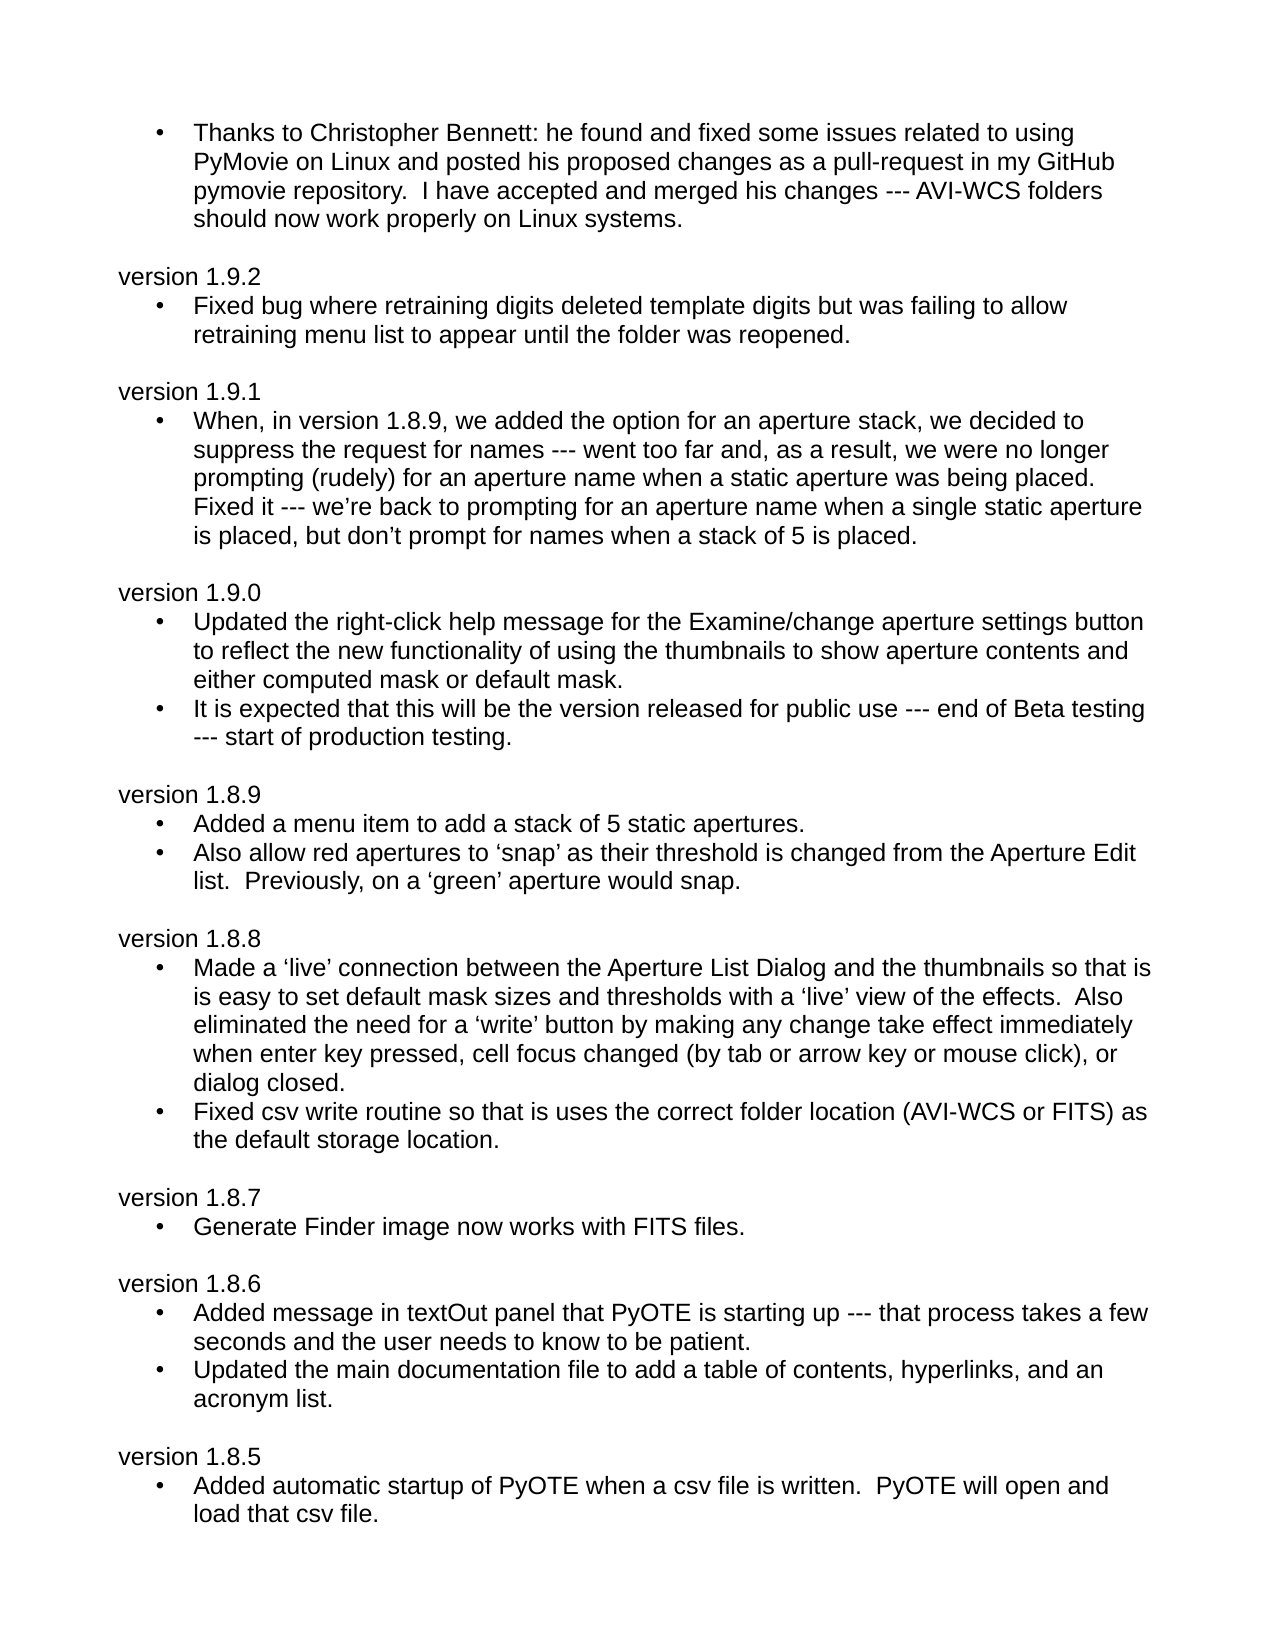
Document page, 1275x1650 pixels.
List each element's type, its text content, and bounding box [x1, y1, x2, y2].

text version 1.9.0 [118, 578, 1157, 607]
text version 1.8.7 [118, 1183, 1157, 1212]
list Also allow red apertures to ‘snap’ as their threshold is changed from the Aperture Edit list. Previously, on a ‘green’ aperture would snap. [156, 837, 1157, 924]
list Updated the main documentation file to add a table of contents, hyperlinks, and an acronym list. [156, 1356, 1157, 1442]
text version 1.8.8 [118, 924, 1157, 953]
list Fixed bug where retraining digits deleted template digits but was failing to allow retraining menu list to appear until the folder was reopened. [156, 291, 1157, 377]
list Fixed csv write routine so that is uses the correct folder location (AVI-WCS or FITS) as the default storage location. [156, 1096, 1157, 1183]
text version 1.8.9 [118, 780, 1157, 809]
list When, in version 1.8.9, we added the option for an aperture stack, we decided to suppress the request for names --- went too far and, as a result, we were no longer prompting (rudely) for an aperture name when a static aperture was being placed. Fixed it --- we’re back to prompting for an aperture name when a single static aperture is placed, but don’t prompt for names when a stack of 5 is placed. [156, 406, 1157, 578]
text version 1.8.5 [118, 1442, 1157, 1471]
text version 1.8.6 [118, 1269, 1157, 1298]
list Thanks to Christopher Bennett: he found and fixed some issues related to using PyMovie on Linux and posted his proposed changes as a pull-request in my GitHub pymovie repository. I have accepted and merged his changes --- AVI-WCS folders should now work properly on Linux systems. [156, 118, 1157, 262]
text version 1.9.2 [118, 262, 1157, 291]
list Made a ‘live’ connection between the Aperture List Dialog and the thumbnails so that is is easy to set default mask sizes and thresholds with a ‘live’ view of the effects. Also eliminated the need for a ‘write’ button by making any change take effect immediately when enter key pressed, cell focus changed (by tab or arrow key or mouse click), or dialog closed. [156, 953, 1157, 1096]
list Added automatic startup of PyOTE when a csv file is written. PyOTE will open and load that csv file. [156, 1471, 1157, 1528]
list It is expected that this will be the version released for public use --- end of Beta testing --- start of production testing. [156, 693, 1157, 751]
text version 1.9.1 [118, 377, 1157, 406]
list Added message in textOut panel that PyOTE is starting up --- that process takes a few seconds and the user needs to know to be patient. [156, 1298, 1157, 1356]
list Generate Finder image now works with FITS files. [156, 1212, 1157, 1269]
list Updated the right-click help message for the Examine/change aperture settings button to reflect the new functionality of using the thumbnails to show aperture contents and either computed mask or default mask. [156, 607, 1157, 693]
list Added a menu item to add a stack of 5 static apertures. [156, 809, 1157, 837]
